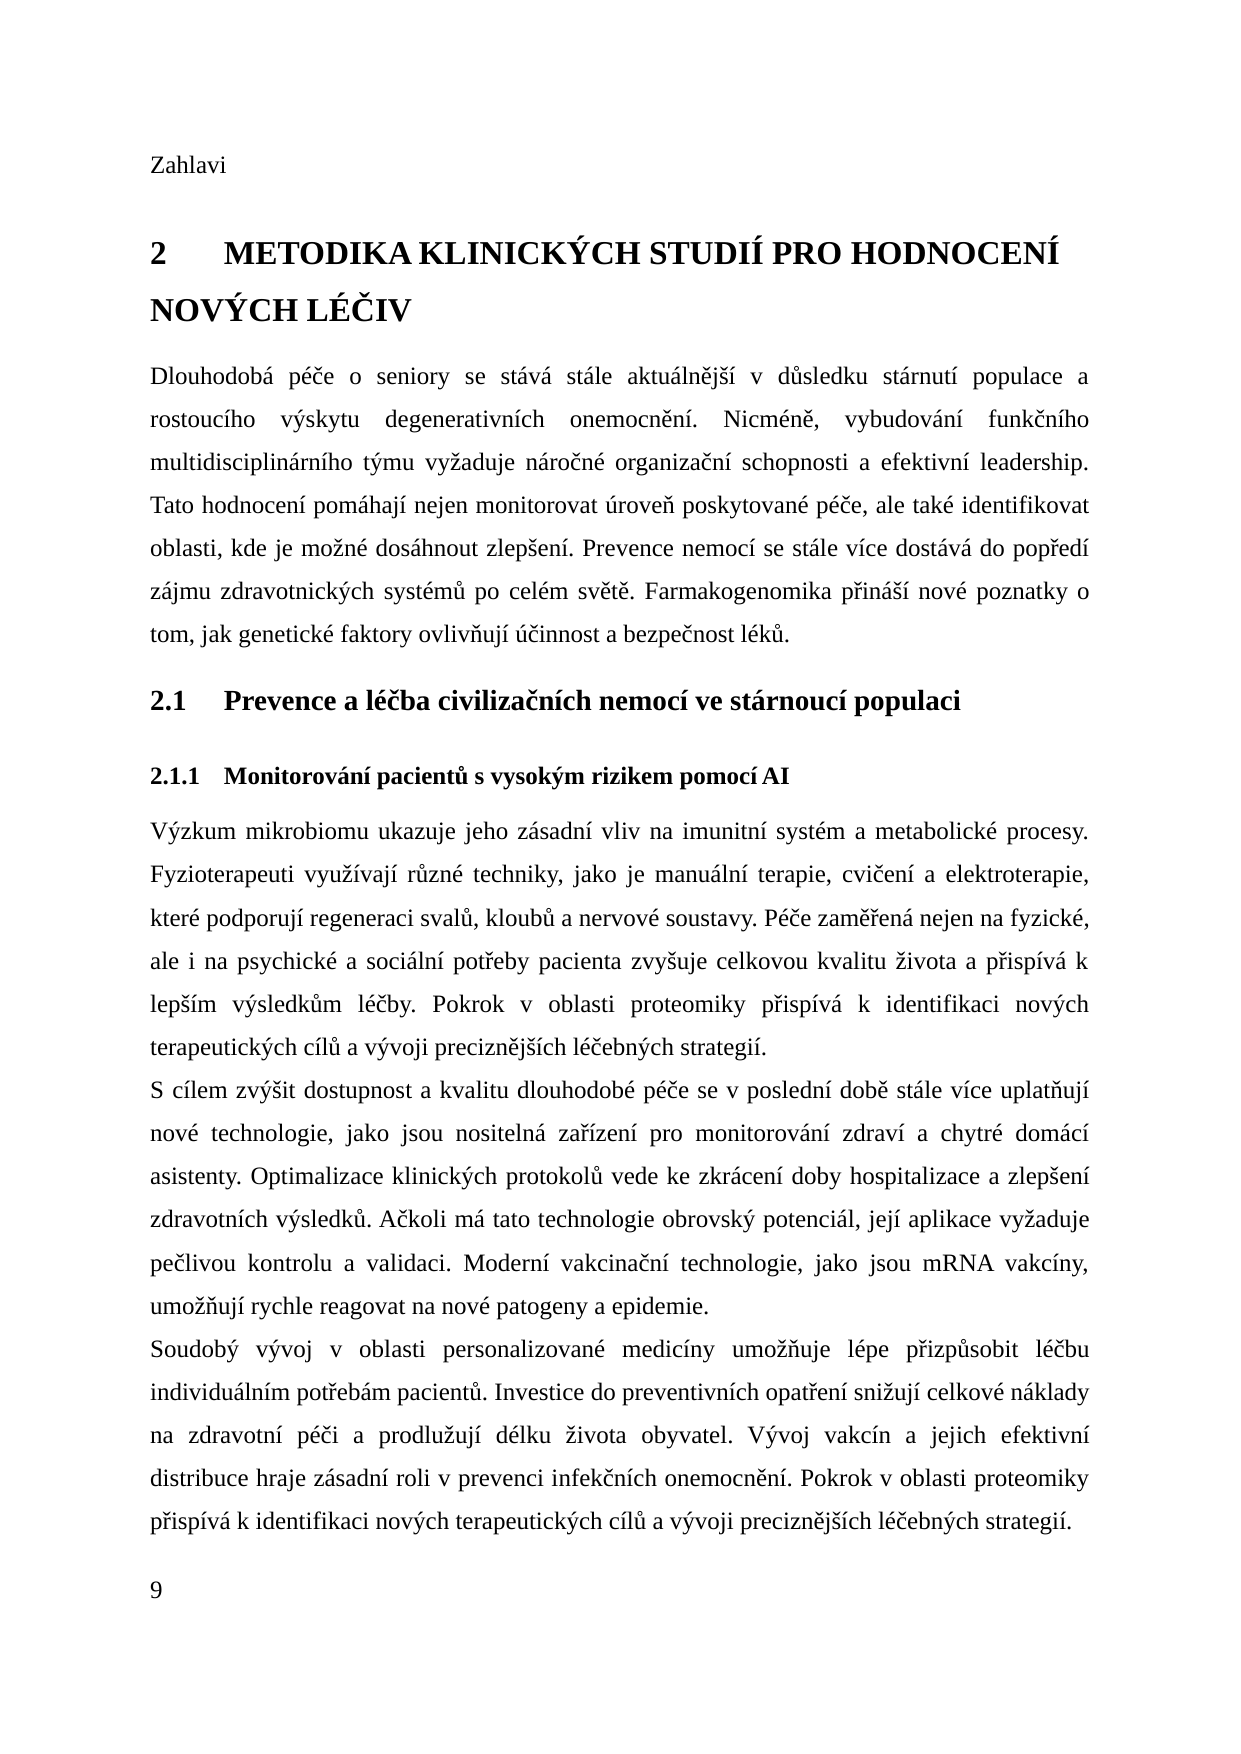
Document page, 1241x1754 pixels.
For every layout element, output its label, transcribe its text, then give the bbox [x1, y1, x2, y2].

text Soudobý vývoj v oblasti personalizované medicíny umožňuje lépe přizpůsobit léčbu individuálním potřebám pacientů. Investice do preventivních opatření snižují celkové náklady na zdravotní péči a prodlužují délku života obyvatel. Vývoj vakcín a jejich efektivní distribuce hraje zásadní roli v prevenci infekčních onemocnění. Pokrok v oblasti proteomiky přispívá k identifikaci nových terapeutických cílů a vývoji preciznějších léčebných strategií. [150, 1334, 1090, 1535]
subtitle Prevence a léčba civilizačních nemocí ve stárnoucí populaci [150, 683, 1090, 717]
subtitle Monitorování pacientů s vysokým rizikem pomocí AI [150, 761, 1090, 789]
subtitle Metodika klinických studií pro hodnocení nových léčiv [150, 233, 1090, 329]
text S cílem zvýšit dostupnost a kvalitu dlouhodobé péče se v poslední době stále více uplatňují nové technologie, jako jsou nositelná zařízení pro monitorování zdraví a chytré domácí asistenty. Optimalizace klinických protokolů vede ke zkrácení doby hospitalizace a zlepšení zdravotních výsledků. Ačkoli má tato technologie obrovský potenciál, její aplikace vyžaduje pečlivou kontrolu a validaci. Moderní vakcinační technologie, jako jsou mRNA vakcíny, umožňují rychle reagovat na nové patogeny a epidemie. [150, 1075, 1090, 1319]
text Výzkum mikrobiomu ukazuje jeho zásadní vliv na imunitní systém a metabolické procesy. Fyzioterapeuti využívají různé techniky, jako je manuální terapie, cvičení a elektroterapie, které podporují regeneraci svalů, kloubů a nervové soustavy. Péče zaměřená nejen na fyzické, ale i na psychické a sociální potřeby pacienta zvyšuje celkovou kvalitu života a přispívá k lepším výsledkům léčby. Pokrok v oblasti proteomiky přispívá k identifikaci nových terapeutických cílů a vývoji preciznějších léčebných strategií. [150, 816, 1090, 1061]
text Dlouhodobá péče o seniory se stává stále aktuálnější v důsledku stárnutí populace a rostoucího výskytu degenerativních onemocnění. Nicméně, vybudování funkčního multidisciplinárního týmu vyžaduje náročné organizační schopnosti a efektivní leadership. Tato hodnocení pomáhají nejen monitorovat úroveň poskytované péče, ale také identifikovat oblasti, kde je možné dosáhnout zlepšení. Prevence nemocí se stále více dostává do popředí zájmu zdravotnických systémů po celém světě. Farmakogenomika přináší nové poznatky o tom, jak genetické faktory ovlivňují účinnost a bezpečnost léků. [150, 361, 1090, 648]
